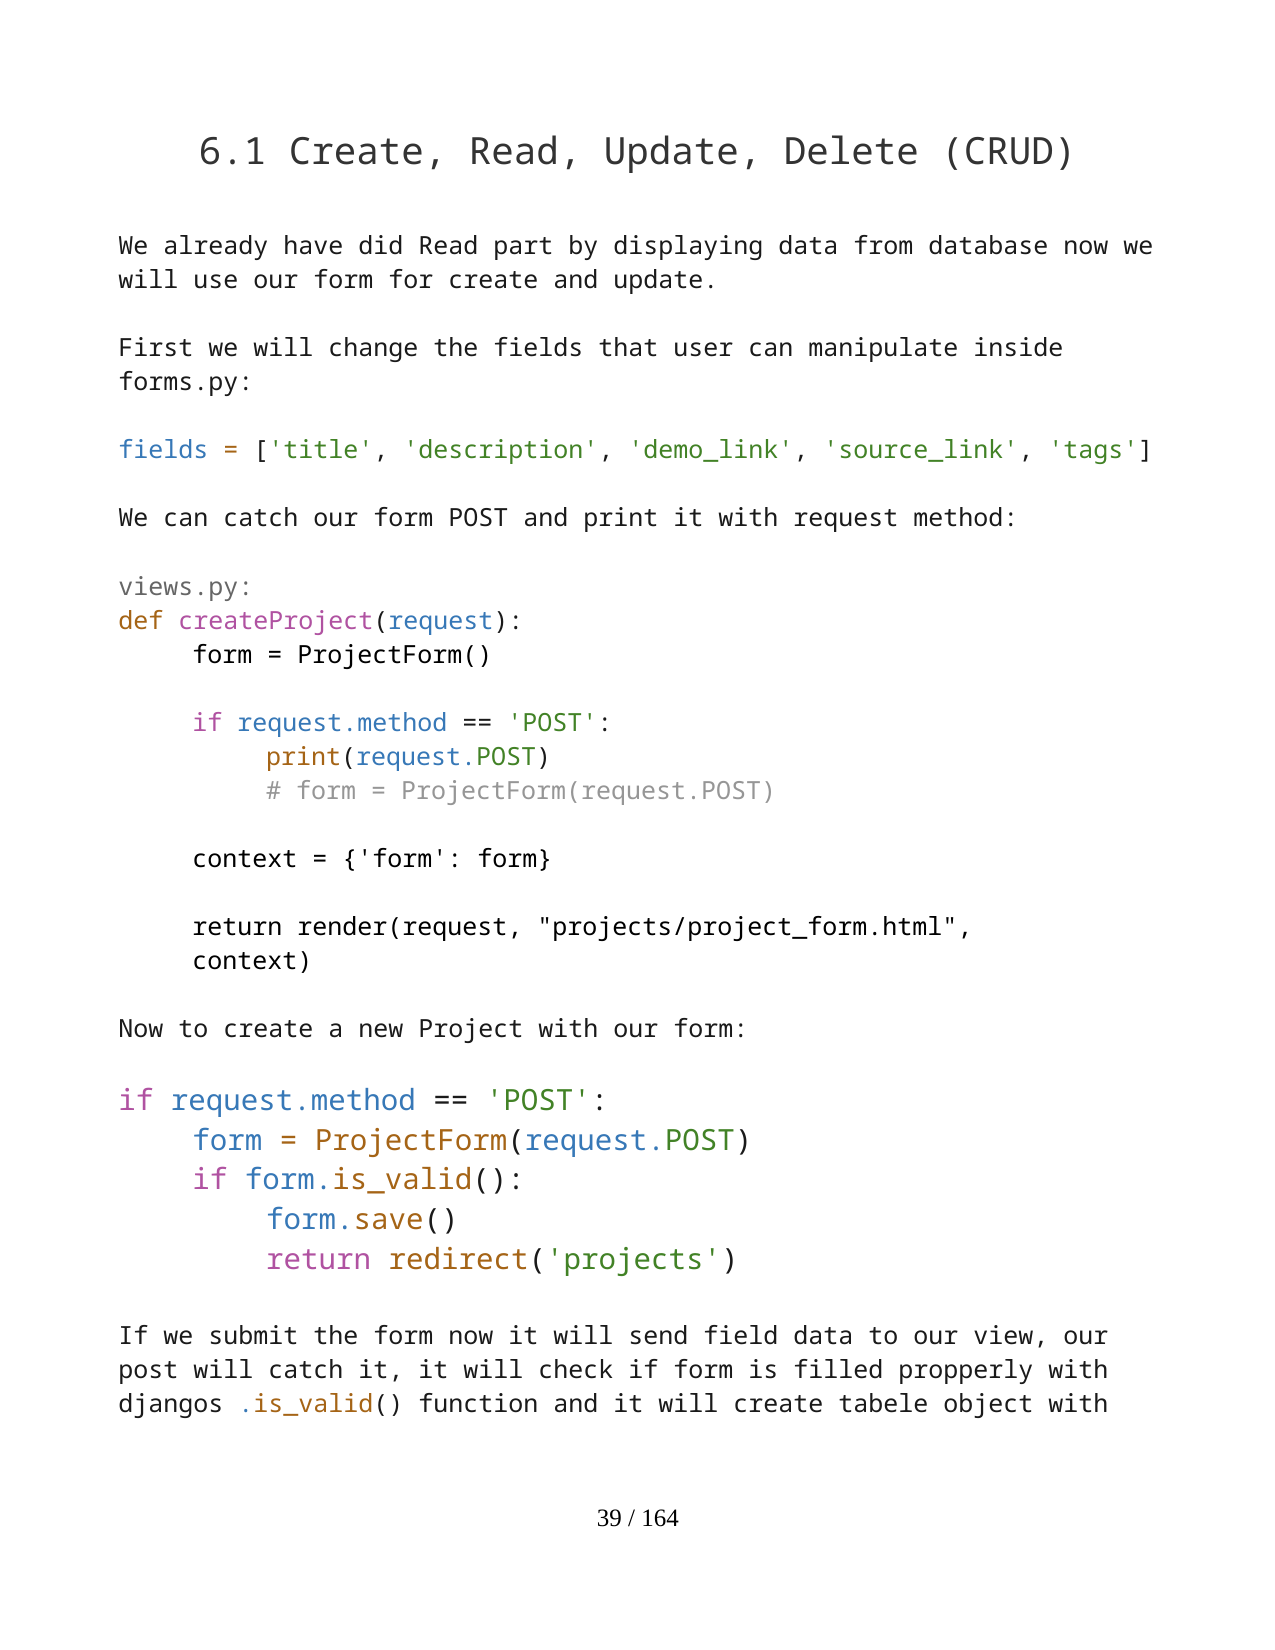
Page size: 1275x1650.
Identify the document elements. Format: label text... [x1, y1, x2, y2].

text def createProject(request): [118, 602, 1157, 636]
text First we will change the fields that user can manipulate inside forms.py: [118, 330, 1157, 398]
text Now to create a new Project with our form: [118, 1011, 1157, 1045]
text context = {'form': form} [118, 841, 1157, 909]
text return render(request, "projects/project_form.html", context) [118, 909, 1157, 977]
text form = ProjectForm() [118, 636, 1157, 670]
text print(request.POST) [118, 738, 1157, 773]
text form = ProjectForm(request.POST) [118, 1119, 1157, 1158]
text return redirect('projects') [118, 1238, 1157, 1278]
text If we submit the form now it will send field data to our view, our post will catch it, it will check if form is filled propperly with djangos .is_valid() function and it will create tabele object with [118, 1317, 1157, 1419]
subtitle 6.1 Create, Read, Update, Delete (CRUD) [118, 124, 1157, 175]
text We already have did Read part by displaying data from database now we will use our form for create and update. [118, 228, 1157, 296]
text We can catch our form POST and print it with request method: [118, 500, 1157, 534]
text views.py: [118, 568, 1157, 602]
text if request.method == 'POST': [118, 704, 1157, 738]
text if request.method == 'POST': [118, 1079, 1157, 1119]
text if form.is_valid(): [118, 1158, 1157, 1198]
text # form = ProjectForm(request.POST) [118, 773, 1157, 807]
text form.save() [118, 1198, 1157, 1238]
text fields = ['title', 'description', 'demo_link', 'source_link', 'tags'] [118, 432, 1157, 466]
